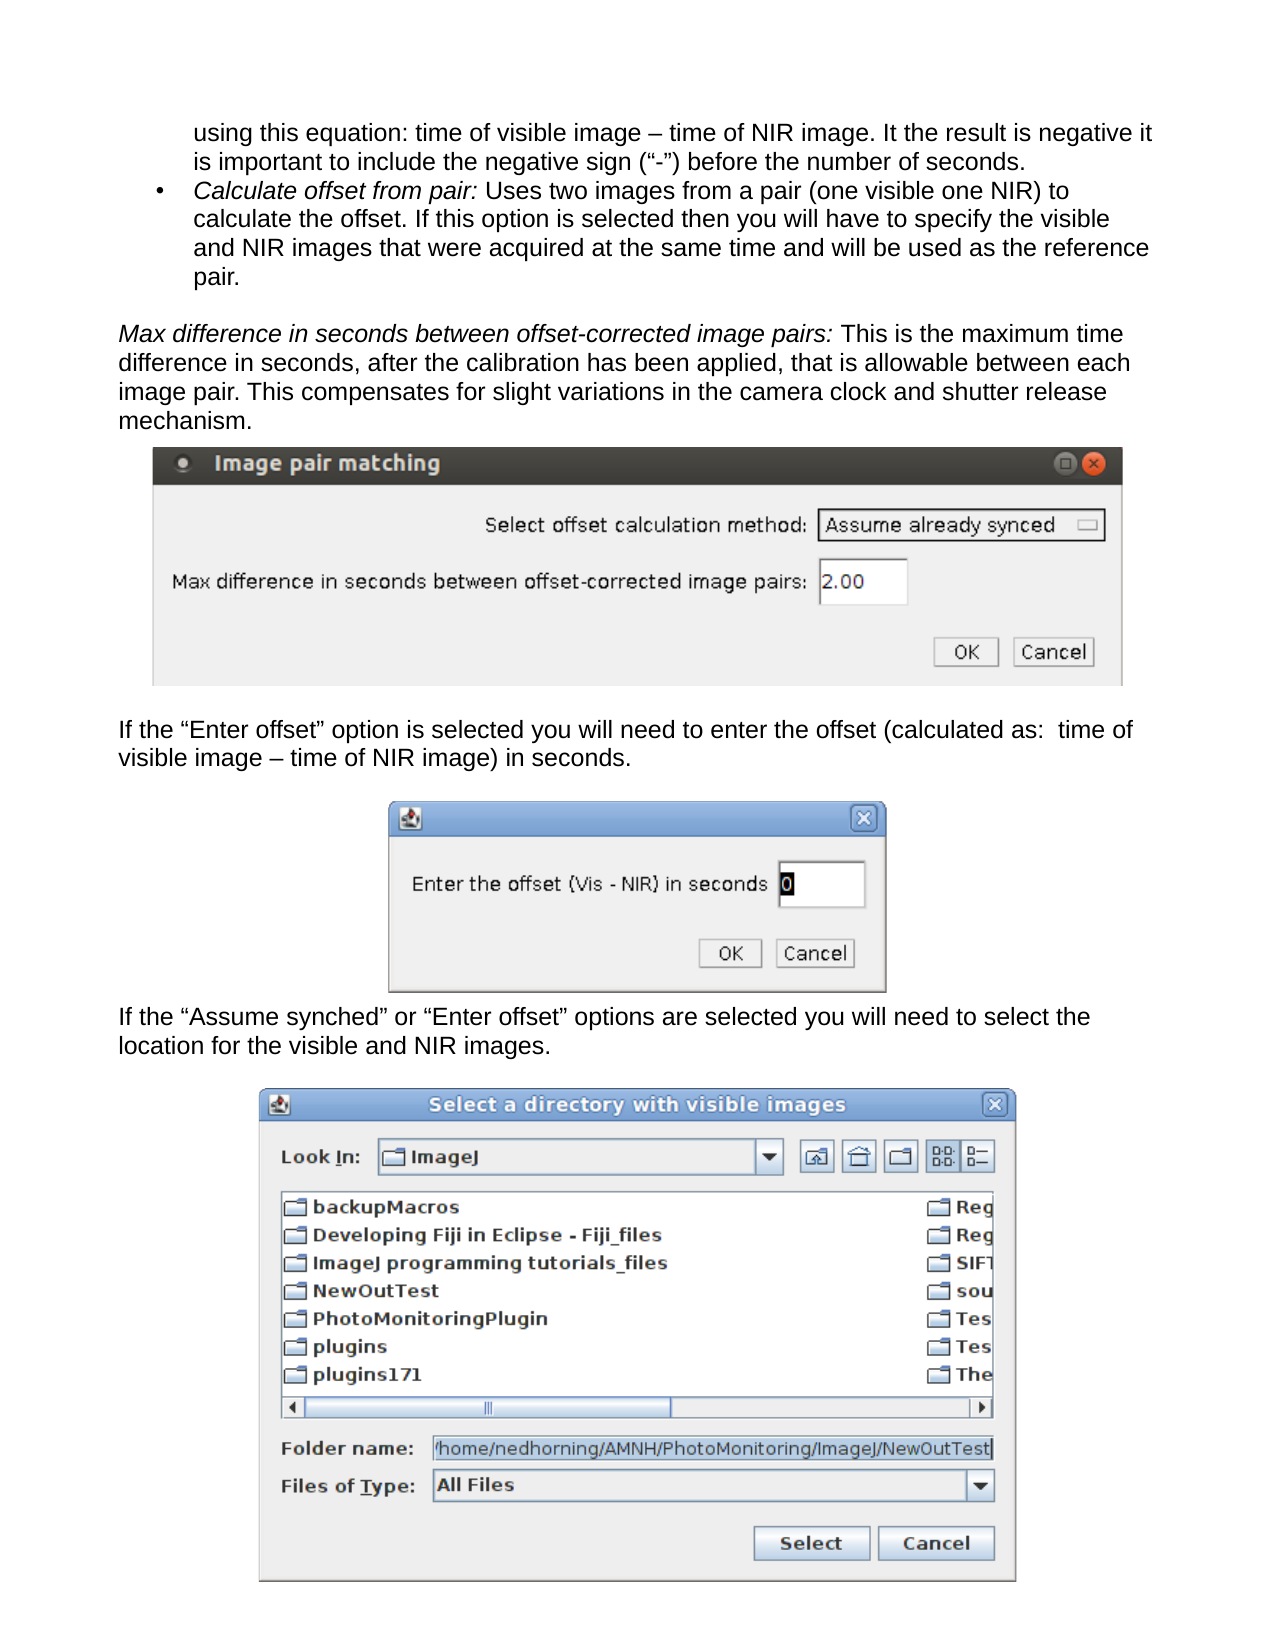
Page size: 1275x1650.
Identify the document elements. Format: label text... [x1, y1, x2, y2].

picture [152, 447, 1123, 686]
text If the “Enter offset” option is selected you will need to enter the offset (calculated as: time of visible image – time of NIR image) in seconds. [118, 715, 1157, 772]
list using this equation: time of visible image – time of NIR image. It the result is negative it is important to include the negative sign (“-”) before the number of seconds. [156, 118, 1157, 176]
picture [258, 1088, 1017, 1582]
text Max difference in seconds between offset-corrected image pairs: This is the maximum time difference in seconds, after the calibration has been applied, that is allowable between each image pair. This compensates for slight variations in the camera clock and shutter release mechanism. [118, 319, 1157, 434]
list Calculate offset from pair: Uses two images from a pair (one visible one NIR) to calculate the offset. If this option is selected then you will have to specify the visible and NIR images that were acquired at the same time and will be used as the reference pair. [156, 176, 1157, 291]
text If the “Assume synched” or “Enter offset” options are selected you will need to select the location for the visible and NIR images. [118, 1002, 1157, 1060]
picture [388, 801, 887, 993]
